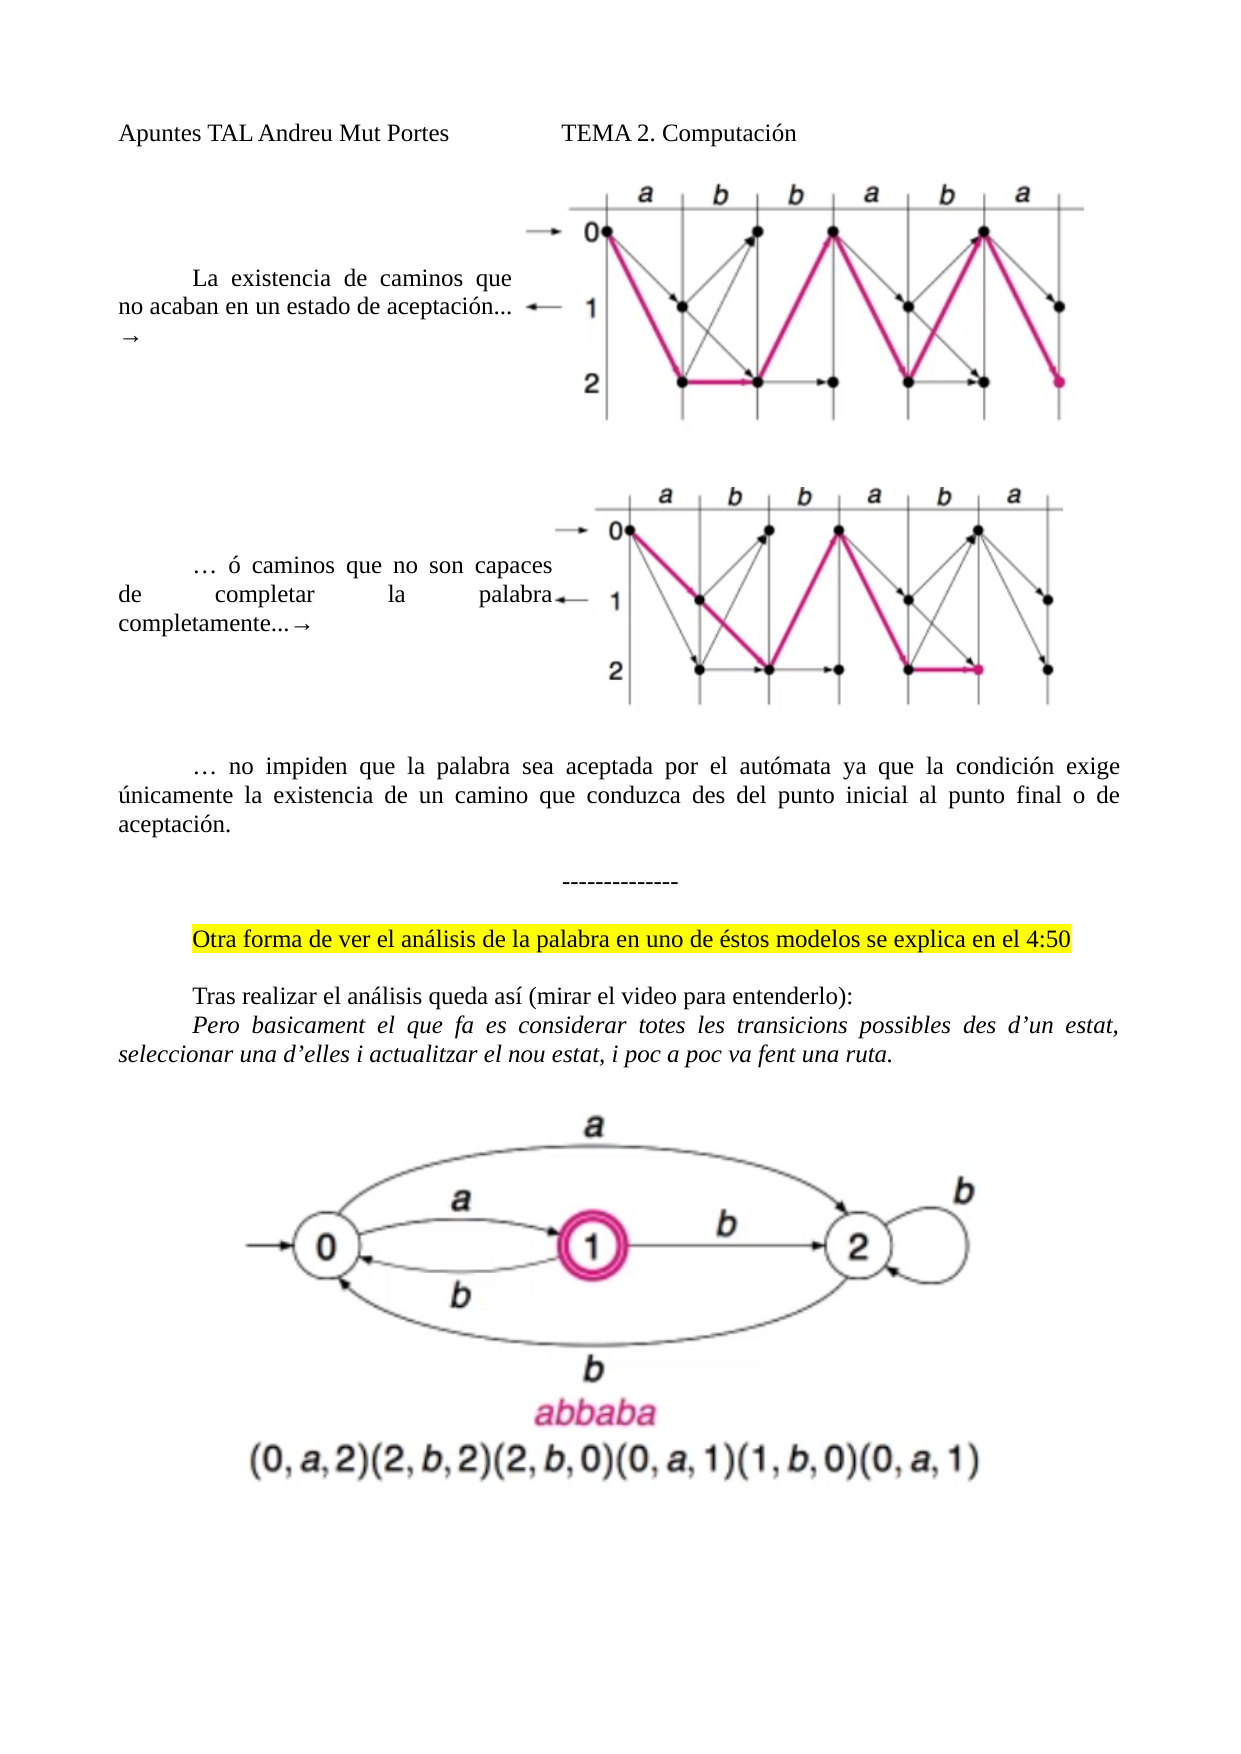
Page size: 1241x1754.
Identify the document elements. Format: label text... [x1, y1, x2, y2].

text La existencia de caminos que no acaban en un estado de aceptación... → [118, 263, 512, 349]
picture [512, 179, 1085, 430]
picture [221, 1096, 1020, 1494]
text … no impiden que la palabra sea aceptada por el autómata ya que la condición exige únicamente la existencia de un camino que conduzca des del punto inicial al punto final o de aceptación. [118, 751, 1122, 838]
text [1064, 550, 1122, 636]
text Otra forma de ver el análisis de la palabra en uno de éstos modelos se explica en el 4:50 [118, 924, 1122, 953]
picture [552, 487, 1064, 714]
text [1085, 263, 1122, 349]
text … ó caminos que no son capaces de completar la palabra completamente...→ [118, 550, 552, 636]
text -------------- [118, 866, 1122, 895]
text Pero basicament el que fa es considerar totes les transicions possibles des d’un estat, seleccionar una d’elles i actualitzar el nou estat, i poc a poc va fent una ruta. [118, 1010, 1122, 1068]
text Tras realizar el análisis queda así (mirar el video para entenderlo): [118, 981, 1122, 1010]
